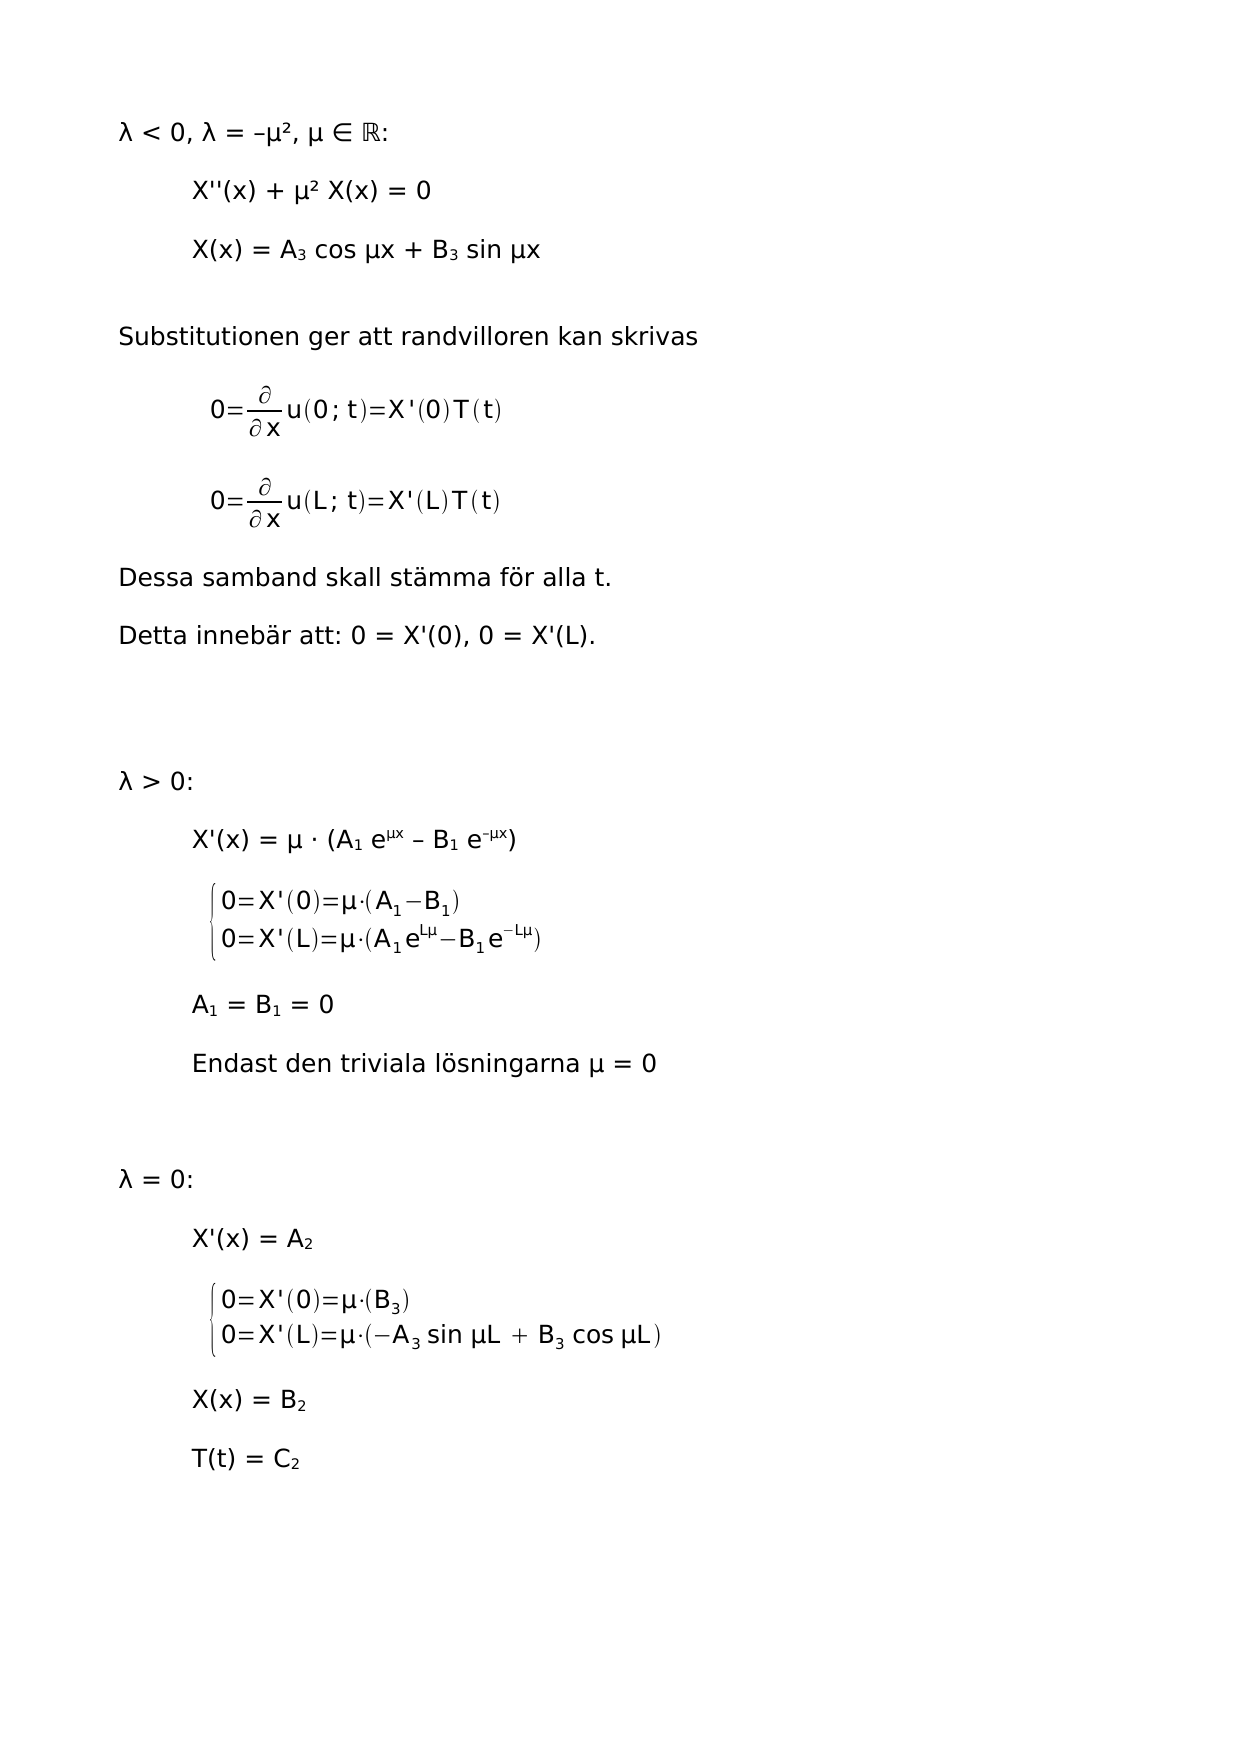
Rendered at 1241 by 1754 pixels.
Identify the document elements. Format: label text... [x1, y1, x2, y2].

text Detta innebär att: 0 = X'(0), 0 = X'(L). [118, 621, 1122, 650]
text T(t) = C2 [118, 1444, 1122, 1473]
text X(x) = B2 [118, 1386, 1122, 1415]
text X''(x) + µ² X(x) = 0 [118, 176, 1122, 206]
text Dessa samband skall stämma för alla t. [118, 563, 1122, 592]
text X'(x) = A2 [118, 1224, 1122, 1253]
text A1 = B1 = 0 [118, 991, 1122, 1020]
text X(x) = A3 cos µx + B3 sin µx [118, 235, 1122, 264]
text Endast den triviala lösningarna µ = 0 [118, 1049, 1122, 1078]
text λ > 0: [118, 767, 1122, 796]
text Substitutionen ger att randvilloren kan skrivas [118, 322, 1122, 351]
text λ = 0: [118, 1166, 1122, 1195]
text X'(x) = µ · (A1 eµx – B1 e–µx) [118, 825, 1122, 854]
text λ < 0, λ = –µ², µ ∈ ℝ: [118, 118, 1122, 147]
